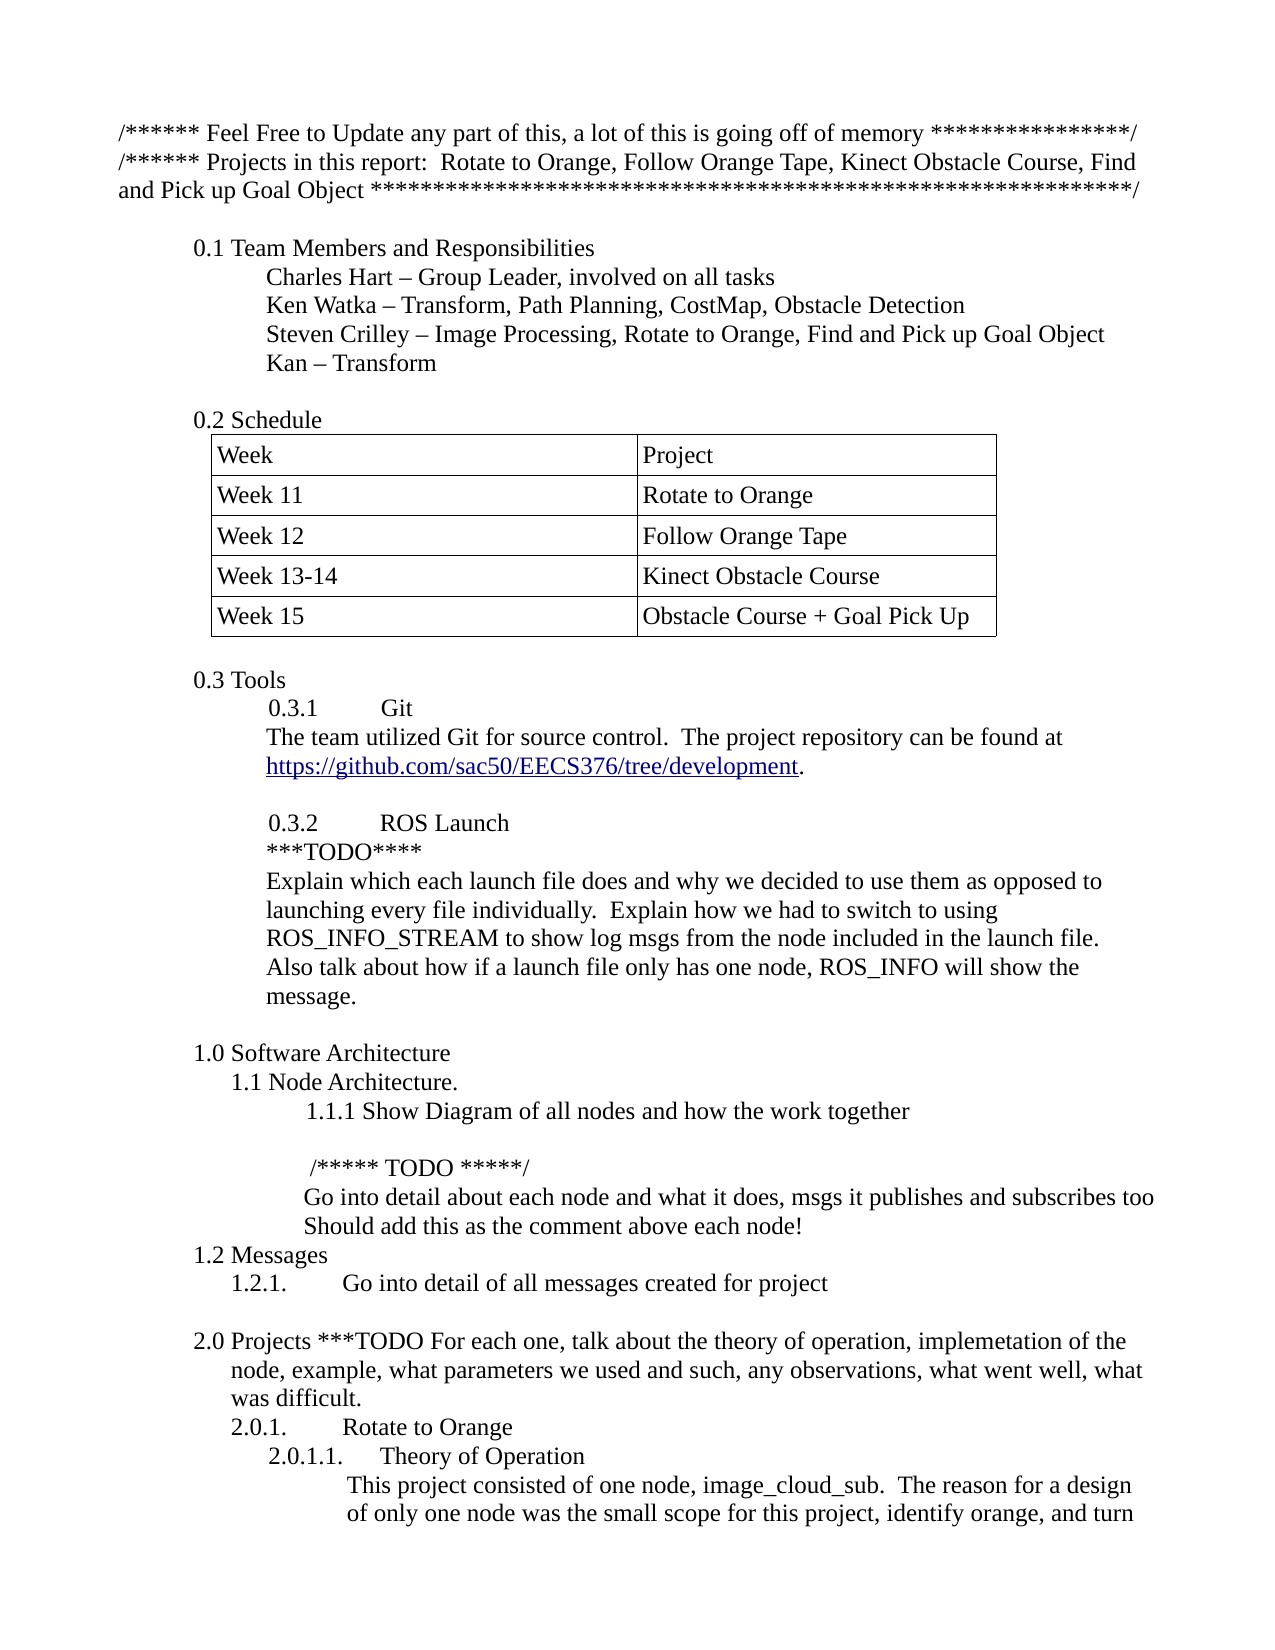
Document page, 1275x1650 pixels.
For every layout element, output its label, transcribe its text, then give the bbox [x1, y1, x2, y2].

text /****** Projects in this report: Rotate to Orange, Follow Orange Tape, Kinect Obstacle Course, Find and Pick up Goal Object *************************************************************/ [118, 147, 1157, 204]
list 1.1.1 Show Diagram of all nodes and how the work together [268, 1096, 1157, 1125]
list Tools [193, 665, 1157, 693]
text Ken Watka – Transform, Path Planning, CostMap, Obstacle Detection [118, 291, 1157, 319]
table_cell Week 13-14 [212, 556, 637, 596]
list Node Architecture. [231, 1067, 1157, 1096]
table_header Project [638, 435, 996, 475]
text /***** TODO *****/ [118, 1153, 1157, 1182]
table_cell Kinect Obstacle Course [638, 556, 996, 596]
list Schedule [193, 406, 1157, 434]
text Kan – Transform [118, 348, 1157, 377]
text The team utilized Git for source control. The project repository can be found at https://github.com/sac50/EECS376/tree/development. [118, 722, 1157, 780]
list ROS Launch [268, 808, 1157, 837]
text This project consisted of one node, image_cloud_sub. The reason for a design of only one node was the small scope for this project, identify orange, and turn [347, 1470, 1157, 1527]
table_cell Follow Orange Tape [638, 516, 996, 555]
list Messages [193, 1240, 1157, 1268]
text Go into detail about each node and what it does, msgs it publishes and subscribes too [118, 1182, 1157, 1211]
text Charles Hart – Group Leader, involved on all tasks [118, 262, 1157, 291]
text Should add this as the comment above each node! [118, 1211, 1157, 1240]
list Go into detail of all messages created for project [231, 1268, 1157, 1297]
table_cell Obstacle Course + Goal Pick Up [638, 597, 996, 636]
list Software Architecture [193, 1038, 1157, 1067]
text Explain which each launch file does and why we decided to use them as opposed to launching every file individually. Explain how we had to switch to using ROS_INFO_STREAM to show log msgs from the node included in the launch file. Also talk about how if a launch file only has one node, ROS_INFO will show the message. [118, 866, 1157, 1010]
text Steven Crilley – Image Processing, Rotate to Orange, Find and Pick up Goal Object [118, 319, 1157, 348]
table_cell Week 11 [212, 476, 637, 515]
table_cell Week 15 [212, 597, 637, 636]
text /****** Feel Free to Update any part of this, a lot of this is going off of memory ****************/ [118, 118, 1157, 147]
list Projects ***TODO For each one, talk about the theory of operation, implemetation of the node, example, what parameters we used and such, any observations, what went well, what was difficult. [193, 1326, 1157, 1412]
list Team Members and Responsibilities [193, 233, 1157, 262]
list 0.3.1 Git [231, 693, 1157, 722]
table_cell Week 12 [212, 516, 637, 555]
text ***TODO**** [118, 837, 1157, 866]
table_header Week [212, 435, 637, 475]
list Rotate to Orange [231, 1412, 1157, 1441]
table_cell Rotate to Orange [638, 476, 996, 515]
list Theory of Operation [268, 1441, 1157, 1470]
